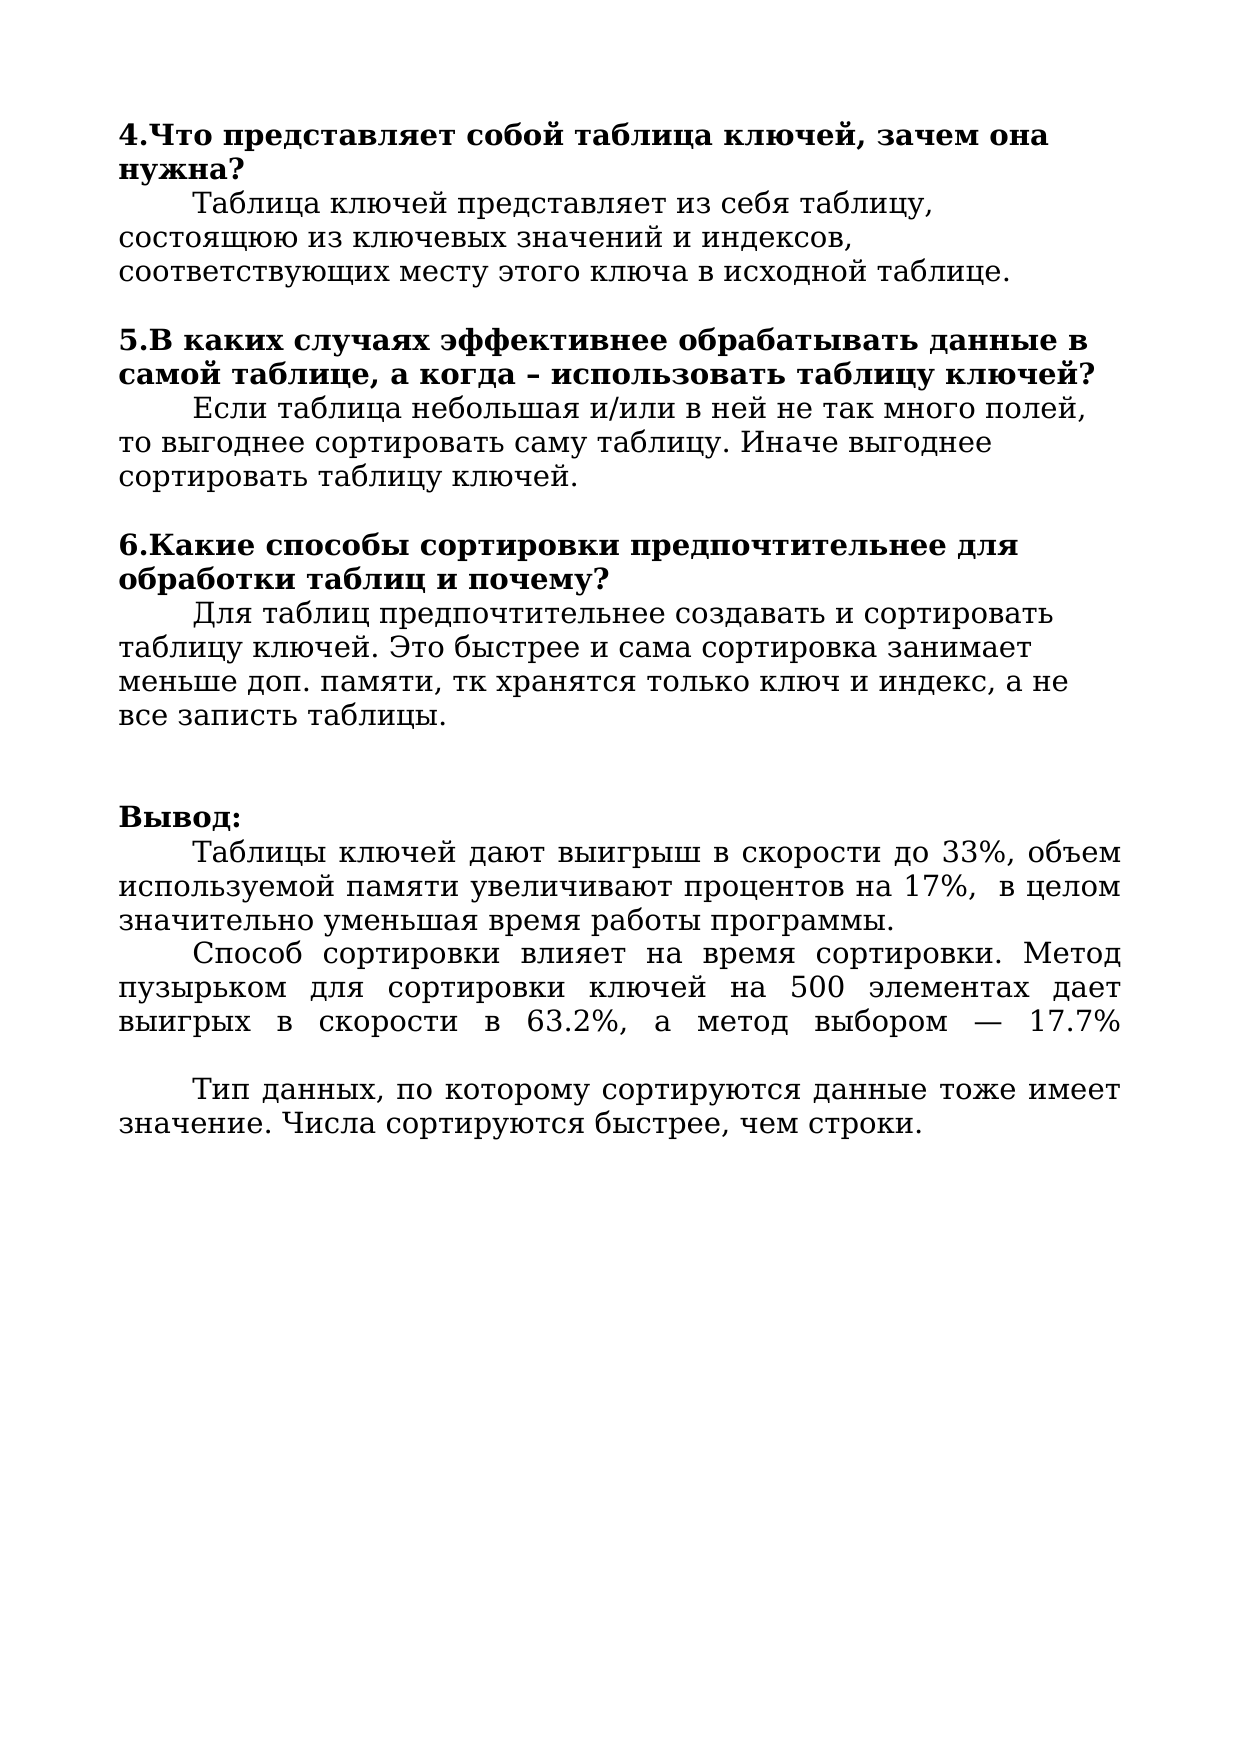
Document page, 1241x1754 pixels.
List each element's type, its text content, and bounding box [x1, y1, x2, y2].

text 6.Какие способы сортировки предпочтительнее для обработки таблиц и почему? [118, 527, 1122, 596]
text Если таблица небольшая и/или в ней не так много полей, то выгоднее сортировать саму таблицу. Иначе выгоднее сортировать таблицу ключей. [118, 391, 1122, 493]
text Вывод: [118, 800, 1122, 835]
text Для таблиц предпочтительнее создавать и сортировать таблицу ключей. Это быстрее и сама сортировка занимает меньше доп. памяти, тк хранятся только ключ и индекс, а не все записть таблицы. [118, 596, 1122, 800]
text Таблицы ключей дают выигрыш в скорости до 33%, объем используемой памяти увеличивают процентов на 17%, в целом значительно уменьшая время работы программы. [118, 835, 1122, 937]
text Способ сортировки влияет на время сортировки. Метод пузырьком для сортировки ключей на 500 элементах дает выигрых в скорости в 63.2%, а метод выбором — 17.7% Тип данных, по которому сортируются данные тоже имеет значение. Числа сортируются быстрее, чем строки. [118, 937, 1122, 1141]
text 4.Что представляет собой таблица ключей, зачем она нужна? Таблица ключей представляет из себя таблицу, состоящюю из ключевых значений и индексов, соответствующих месту этого ключа в исходной таблице. [118, 118, 1122, 323]
text 5.В каких случаях эффективнее обрабатывать данные в самой таблице, а когда – использовать таблицу ключей? [118, 323, 1122, 391]
